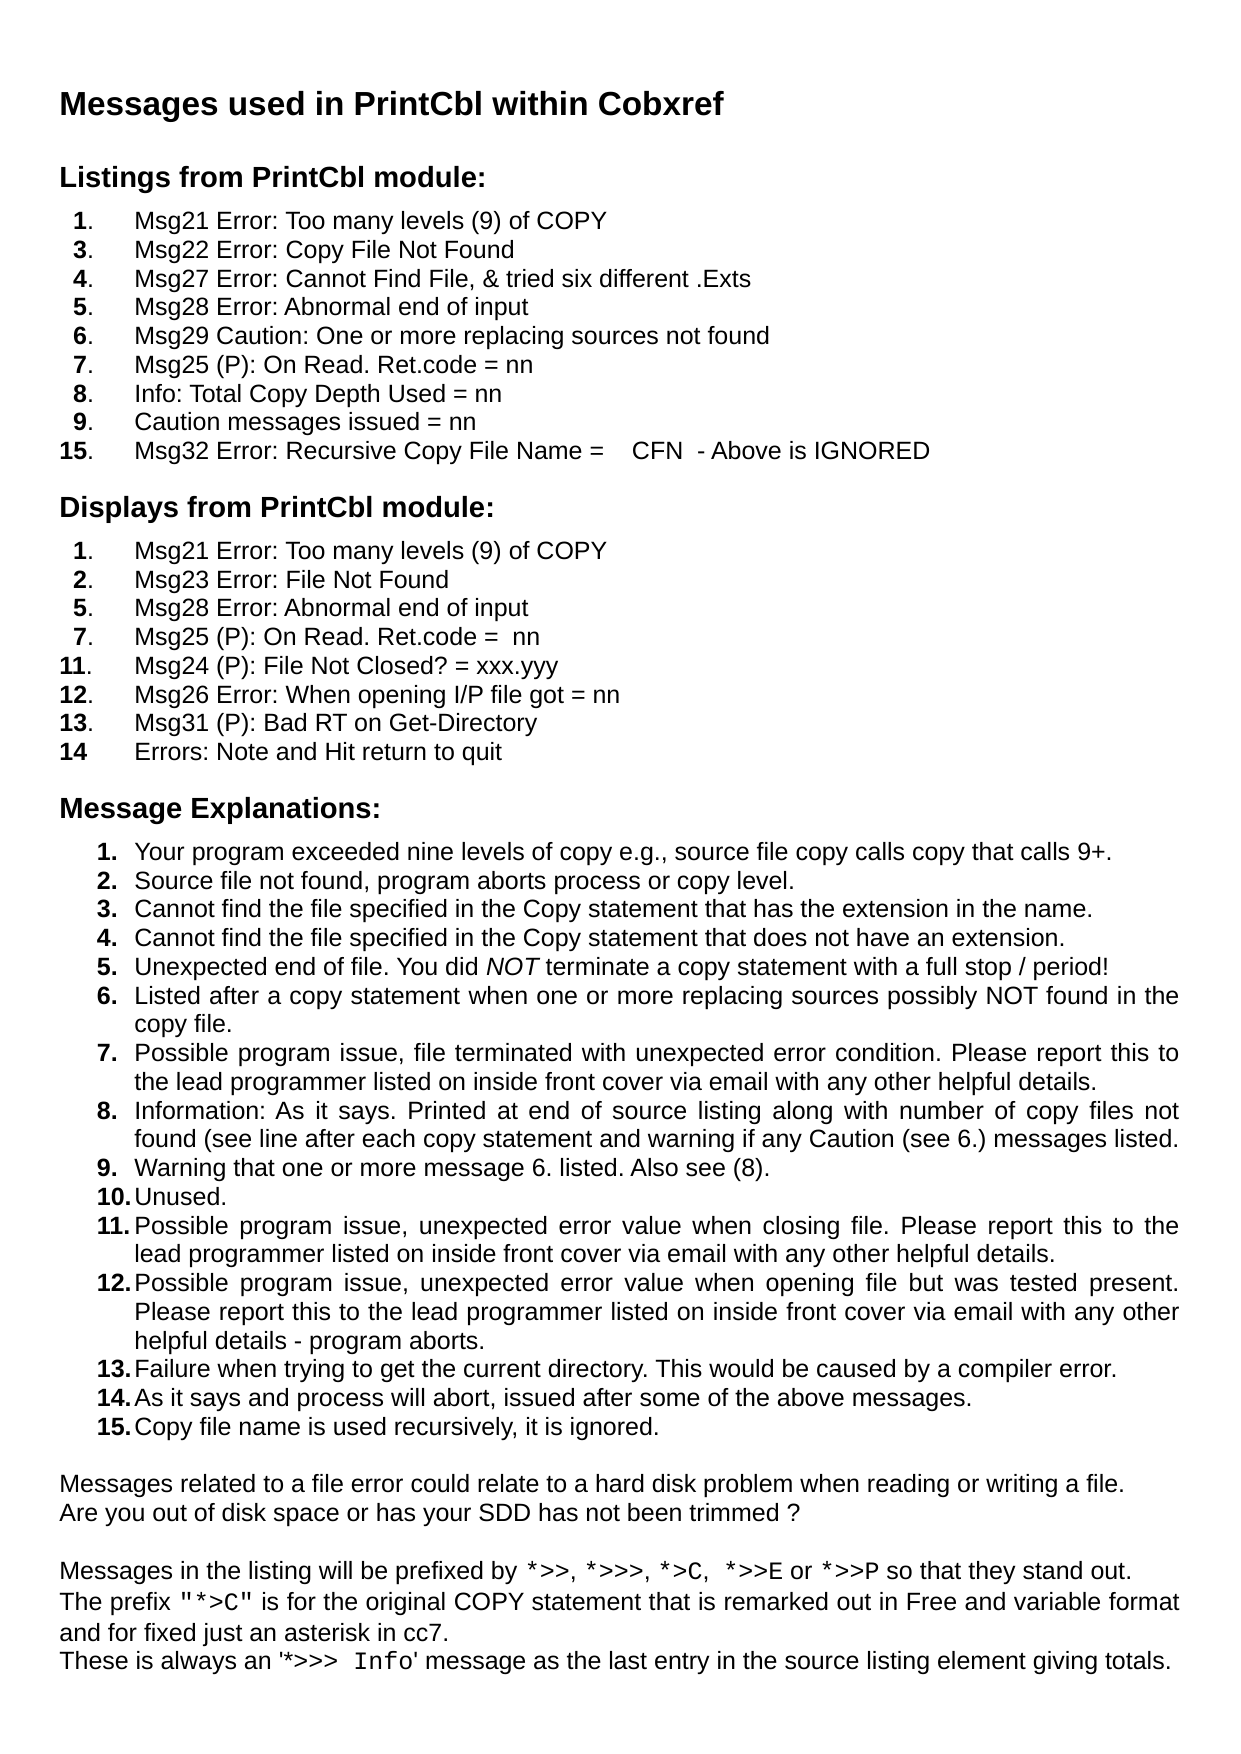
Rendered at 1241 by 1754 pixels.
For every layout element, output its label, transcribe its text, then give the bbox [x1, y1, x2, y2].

text Are you out of disk space or has your SDD has not been trimmed ? [59, 1498, 1181, 1527]
subtitle Listings from PrintCbl module: [59, 160, 1181, 193]
text The prefix "*>C" is for the original COPY statement that is remarked out in Free and variable format and for fixed just an asterisk in cc7. [59, 1587, 1181, 1646]
subtitle Messages used in PrintCbl within Cobxref [59, 84, 1181, 122]
list Unexpected end of file. You did NOT terminate a copy statement with a full stop / period! [97, 952, 1181, 981]
text 14 Errors: Note and Hit return to quit [59, 737, 1181, 766]
text Messages related to a file error could relate to a hard disk problem when reading or writing a file. [59, 1469, 1181, 1498]
text 11. Msg24 (P): File Not Closed? = xxx.yyy [59, 651, 1181, 679]
list Your program exceeded nine levels of copy e.g., source file copy calls copy that calls 9+. [97, 837, 1181, 866]
text 1. Msg21 Error: Too many levels (9) of COPY [59, 206, 1181, 235]
list Source file not found, program aborts process or copy level. [97, 866, 1181, 894]
text 15. Msg32 Error: Recursive Copy File Name = CFN - Above is IGNORED [59, 436, 1181, 465]
list Possible program issue, unexpected error value when opening file but was tested present. Please report this to the lead programmer listed on inside front cover via email with any other helpful details - program aborts. [97, 1268, 1181, 1354]
subtitle Message Explanations: [59, 791, 1181, 824]
text 8. Info: Total Copy Depth Used = nn [59, 378, 1181, 407]
list As it says and process will abort, issued after some of the above messages. [97, 1383, 1181, 1412]
list Cannot find the file specified in the Copy statement that does not have an extension. [97, 923, 1181, 952]
text 7. Msg25 (P): On Read. Ret.code = nn [59, 350, 1181, 378]
list Information: As it says. Printed at end of source listing along with number of copy files not found (see line after each copy statement and warning if any Caution (see 6.) messages listed. [97, 1096, 1181, 1153]
text 5. Msg28 Error: Abnormal end of input [59, 292, 1181, 321]
text 5. Msg28 Error: Abnormal end of input [59, 593, 1181, 622]
list Cannot find the file specified in the Copy statement that has the extension in the name. [97, 894, 1181, 923]
list Warning that one or more message 6. listed. Also see (8). [97, 1153, 1181, 1182]
text 3. Msg22 Error: Copy File Not Found [59, 235, 1181, 263]
list Copy file name is used recursively, it is ignored. [97, 1412, 1181, 1441]
text Messages in the listing will be prefixed by *>>, *>>>, *>C, *>>E or *>>P so that they stand out. [59, 1556, 1181, 1587]
text 1. Msg21 Error: Too many levels (9) of COPY [59, 536, 1181, 564]
subtitle Displays from PrintCbl module: [59, 490, 1181, 523]
list Possible program issue, file terminated with unexpected error condition. Please report this to the lead programmer listed on inside front cover via email with any other helpful details. [97, 1038, 1181, 1096]
text 6. Msg29 Caution: One or more replacing sources not found [59, 321, 1181, 350]
text 4. Msg27 Error: Cannot Find File, & tried six different .Exts [59, 263, 1181, 292]
list Possible program issue, unexpected error value when closing file. Please report this to the lead programmer listed on inside front cover via email with any other helpful details. [97, 1211, 1181, 1268]
list Failure when trying to get the current directory. This would be caused by a compiler error. [97, 1354, 1181, 1383]
list Unused. [97, 1182, 1181, 1211]
text 7. Msg25 (P): On Read. Ret.code = nn [59, 622, 1181, 651]
list Listed after a copy statement when one or more replacing sources possibly NOT found in the copy file. [97, 981, 1181, 1038]
text 9. Caution messages issued = nn [59, 407, 1181, 436]
text 12. Msg26 Error: When opening I/P file got = nn [59, 679, 1181, 708]
text 13. Msg31 (P): Bad RT on Get-Directory [59, 708, 1181, 737]
text These is always an '*>>> Info' message as the last entry in the source listing element giving totals. [59, 1646, 1181, 1677]
text 2. Msg23 Error: File Not Found [59, 564, 1181, 593]
